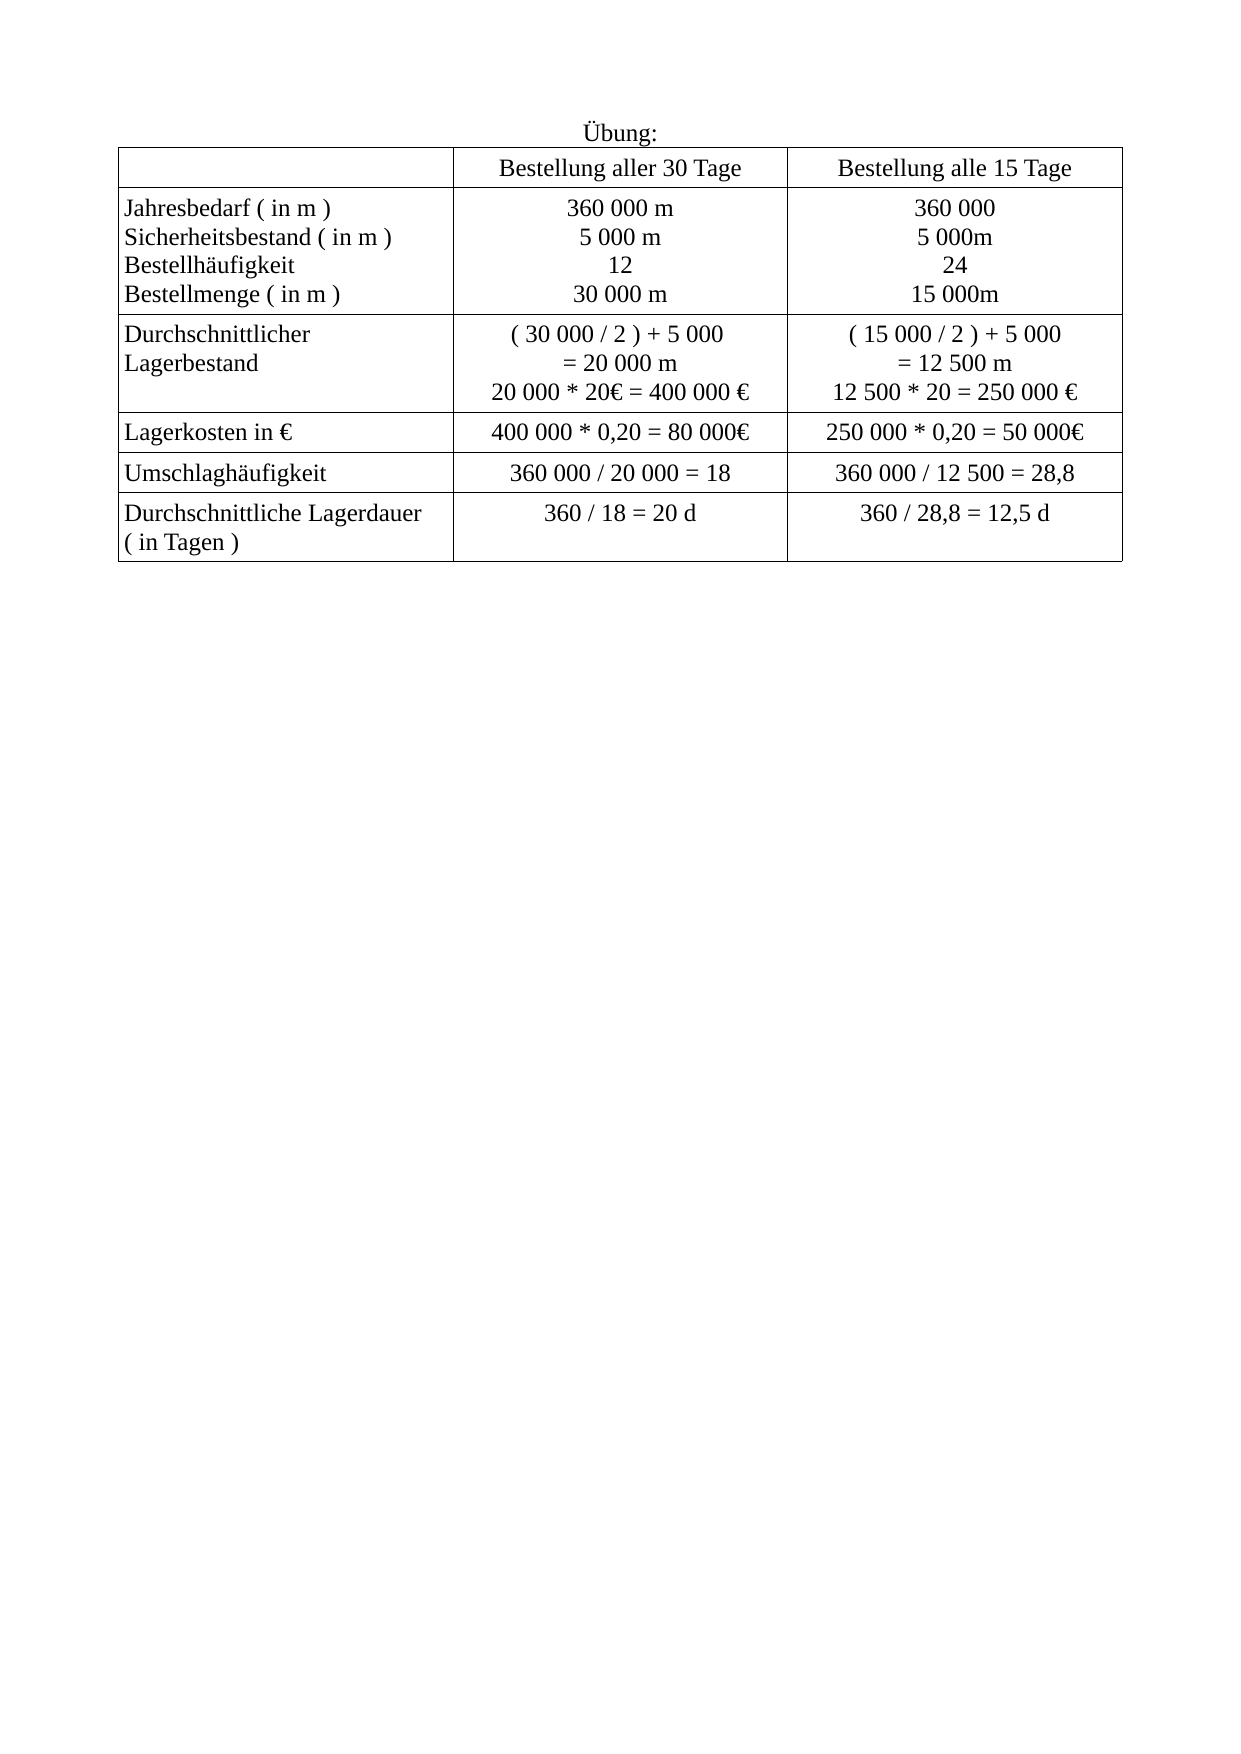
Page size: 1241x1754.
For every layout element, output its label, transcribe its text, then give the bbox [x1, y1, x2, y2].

table_cell 360 / 18 = 20 d [454, 493, 787, 561]
table_header [119, 148, 453, 187]
table_header Bestellung aller 30 Tage [454, 148, 787, 187]
table_cell ( 30 000 / 2 ) + 5 000 = 20 000 m 20 000 * 20€ = 400 000 € [454, 315, 787, 412]
table_cell 400 000 * 0,20 = 80 000€ [454, 413, 787, 452]
table_cell Jahresbedarf ( in m ) Sicherheitsbestand ( in m ) Bestellhäufigkeit Bestellmenge ( in m ) [119, 188, 453, 314]
table_cell 360 000 / 20 000 = 18 [454, 453, 787, 492]
text Übung: [118, 118, 1122, 147]
table_cell Umschlaghäufigkeit [119, 453, 453, 492]
table_cell ( 15 000 / 2 ) + 5 000 = 12 500 m 12 500 * 20 = 250 000 € [788, 315, 1122, 412]
table_cell Lagerkosten in € [119, 413, 453, 452]
table_cell 360 000 5 000m 24 15 000m [788, 188, 1122, 314]
table_cell 250 000 * 0,20 = 50 000€ [788, 413, 1122, 452]
table_header Bestellung alle 15 Tage [788, 148, 1122, 187]
table_cell Durchschnittliche Lagerdauer ( in Tagen ) [119, 493, 453, 561]
table_cell 360 000 m 5 000 m 12 30 000 m [454, 188, 787, 314]
table_cell Durchschnittlicher Lagerbestand [119, 315, 453, 412]
table_cell 360 000 / 12 500 = 28,8 [788, 453, 1122, 492]
table_cell 360 / 28,8 = 12,5 d [788, 493, 1122, 561]
